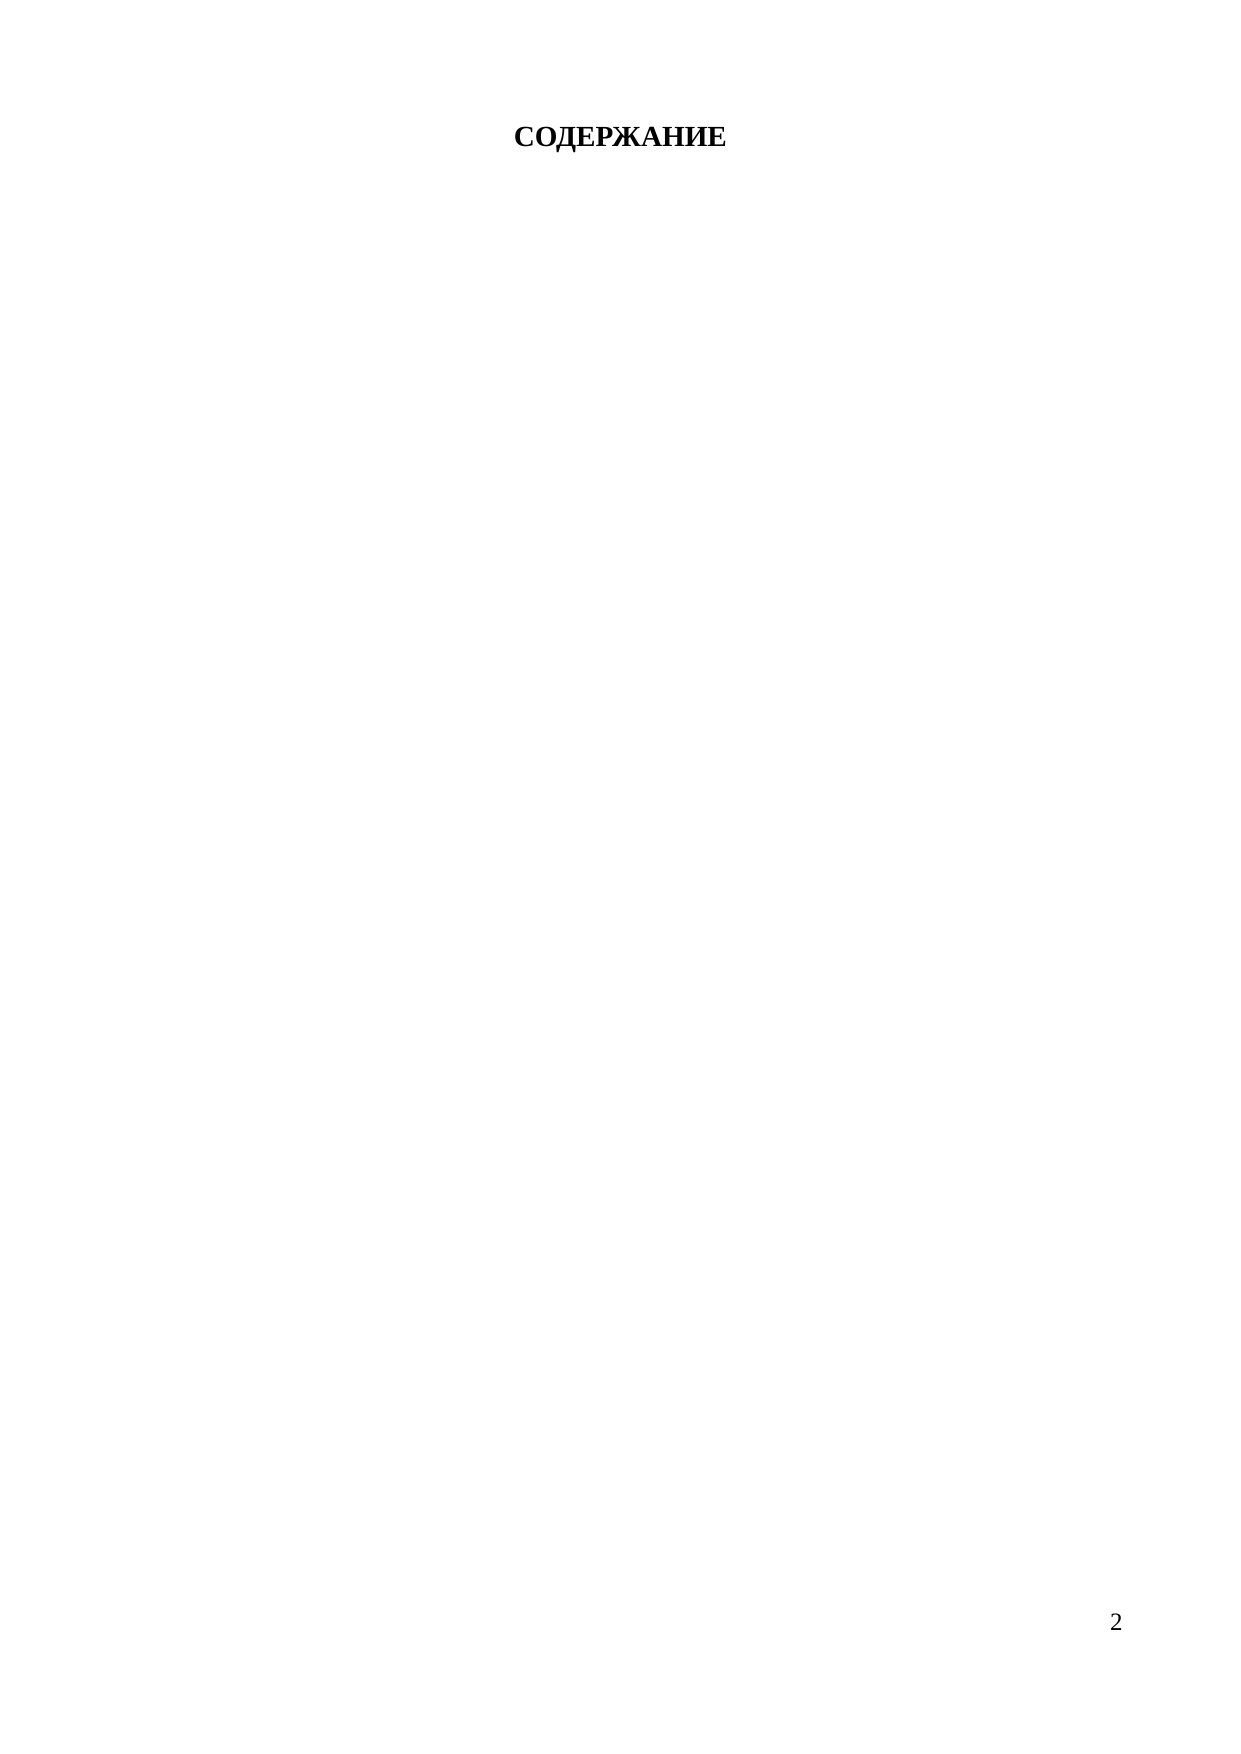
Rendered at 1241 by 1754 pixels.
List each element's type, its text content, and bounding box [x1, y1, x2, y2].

text СОДЕРЖАНИЕ [118, 119, 1122, 152]
